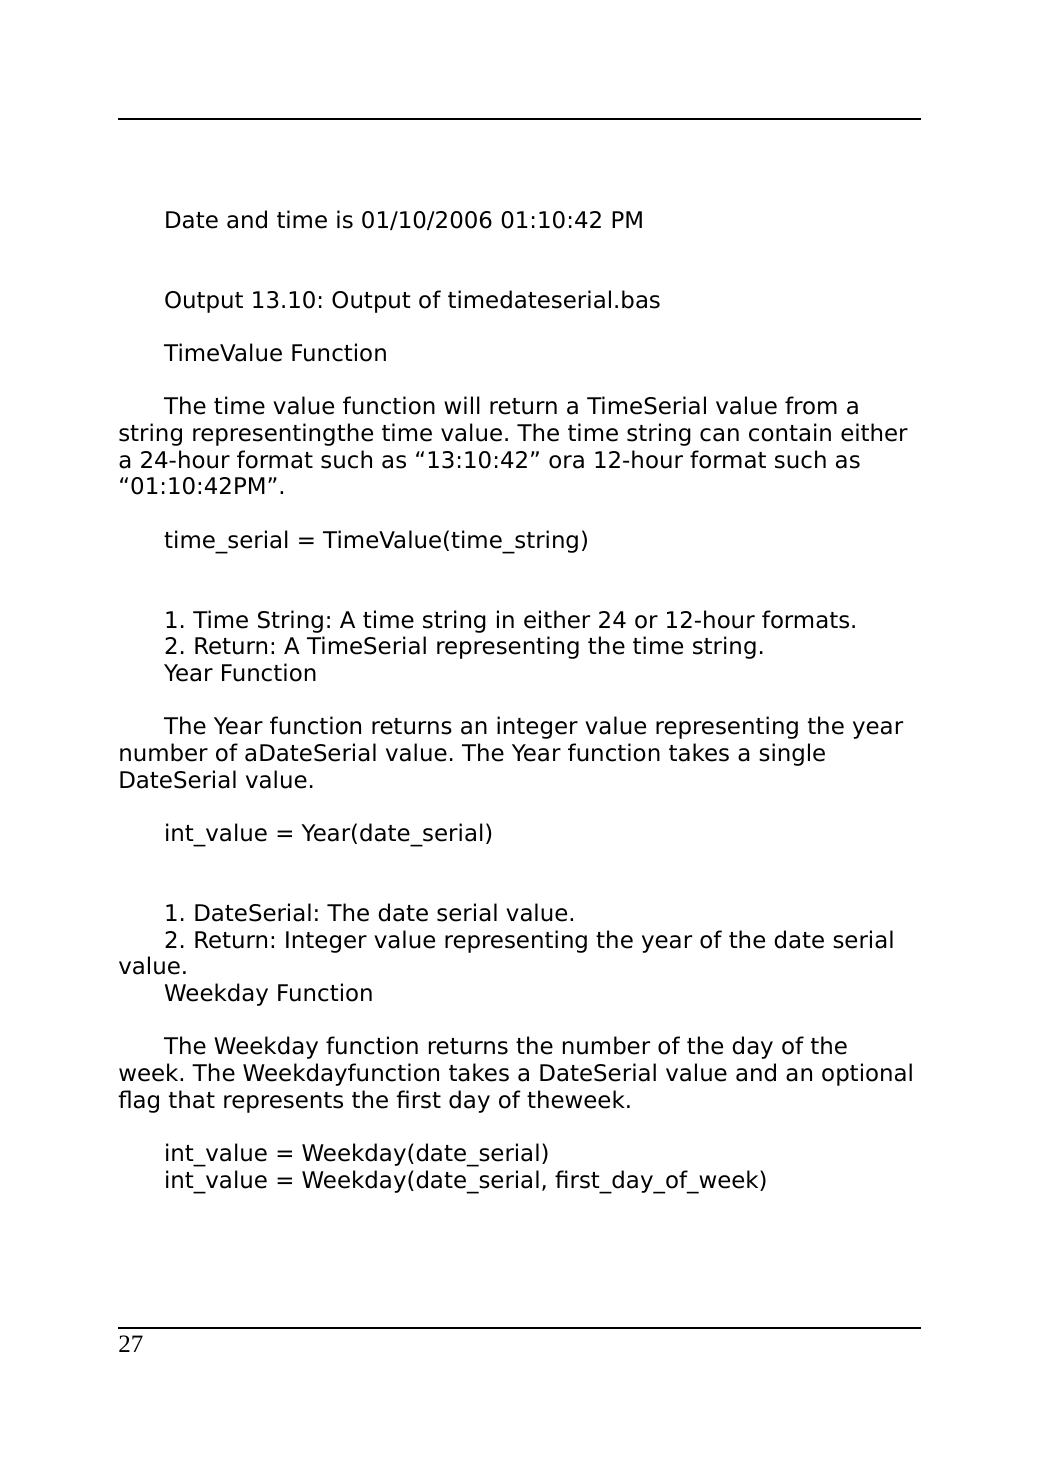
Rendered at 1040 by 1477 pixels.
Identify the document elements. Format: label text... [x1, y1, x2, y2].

text int_value = Weekday(date_serial, first_day_of_week) [118, 1167, 921, 1193]
text Weekday Function [118, 980, 921, 1007]
text Output 13.10: Output of timedateserial.bas [118, 287, 921, 313]
text int_value = Weekday(date_serial) [118, 1140, 921, 1167]
text time_serial = TimeValue(time_string) [118, 527, 921, 553]
text The Year function returns an integer value representing the year number of aDateSerial value. The Year function takes a single DateSerial value. [118, 713, 921, 793]
text 1. Time String: A time string in either 24 or 12-hour formats. [118, 607, 921, 633]
text int_value = Year(date_serial) [118, 820, 921, 847]
text Date and time is 01/10/2006 01:10:42 PM [118, 207, 921, 233]
text The Weekday function returns the number of the day of the week. The Weekdayfunction takes a DateSerial value and an optional flag that represents the first day of theweek. [118, 1033, 921, 1113]
text TimeValue Function [118, 340, 921, 367]
text Year Function [118, 660, 921, 687]
text 2. Return: Integer value representing the year of the date serial value. [118, 927, 921, 980]
text 1. DateSerial: The date serial value. [118, 900, 921, 927]
text The time value function will return a TimeSerial value from a string representingthe time value. The time string can contain either a 24-hour format such as “13:10:42” ora 12-hour format such as “01:10:42PM”. [118, 393, 921, 500]
text 2. Return: A TimeSerial representing the time string. [118, 633, 921, 660]
